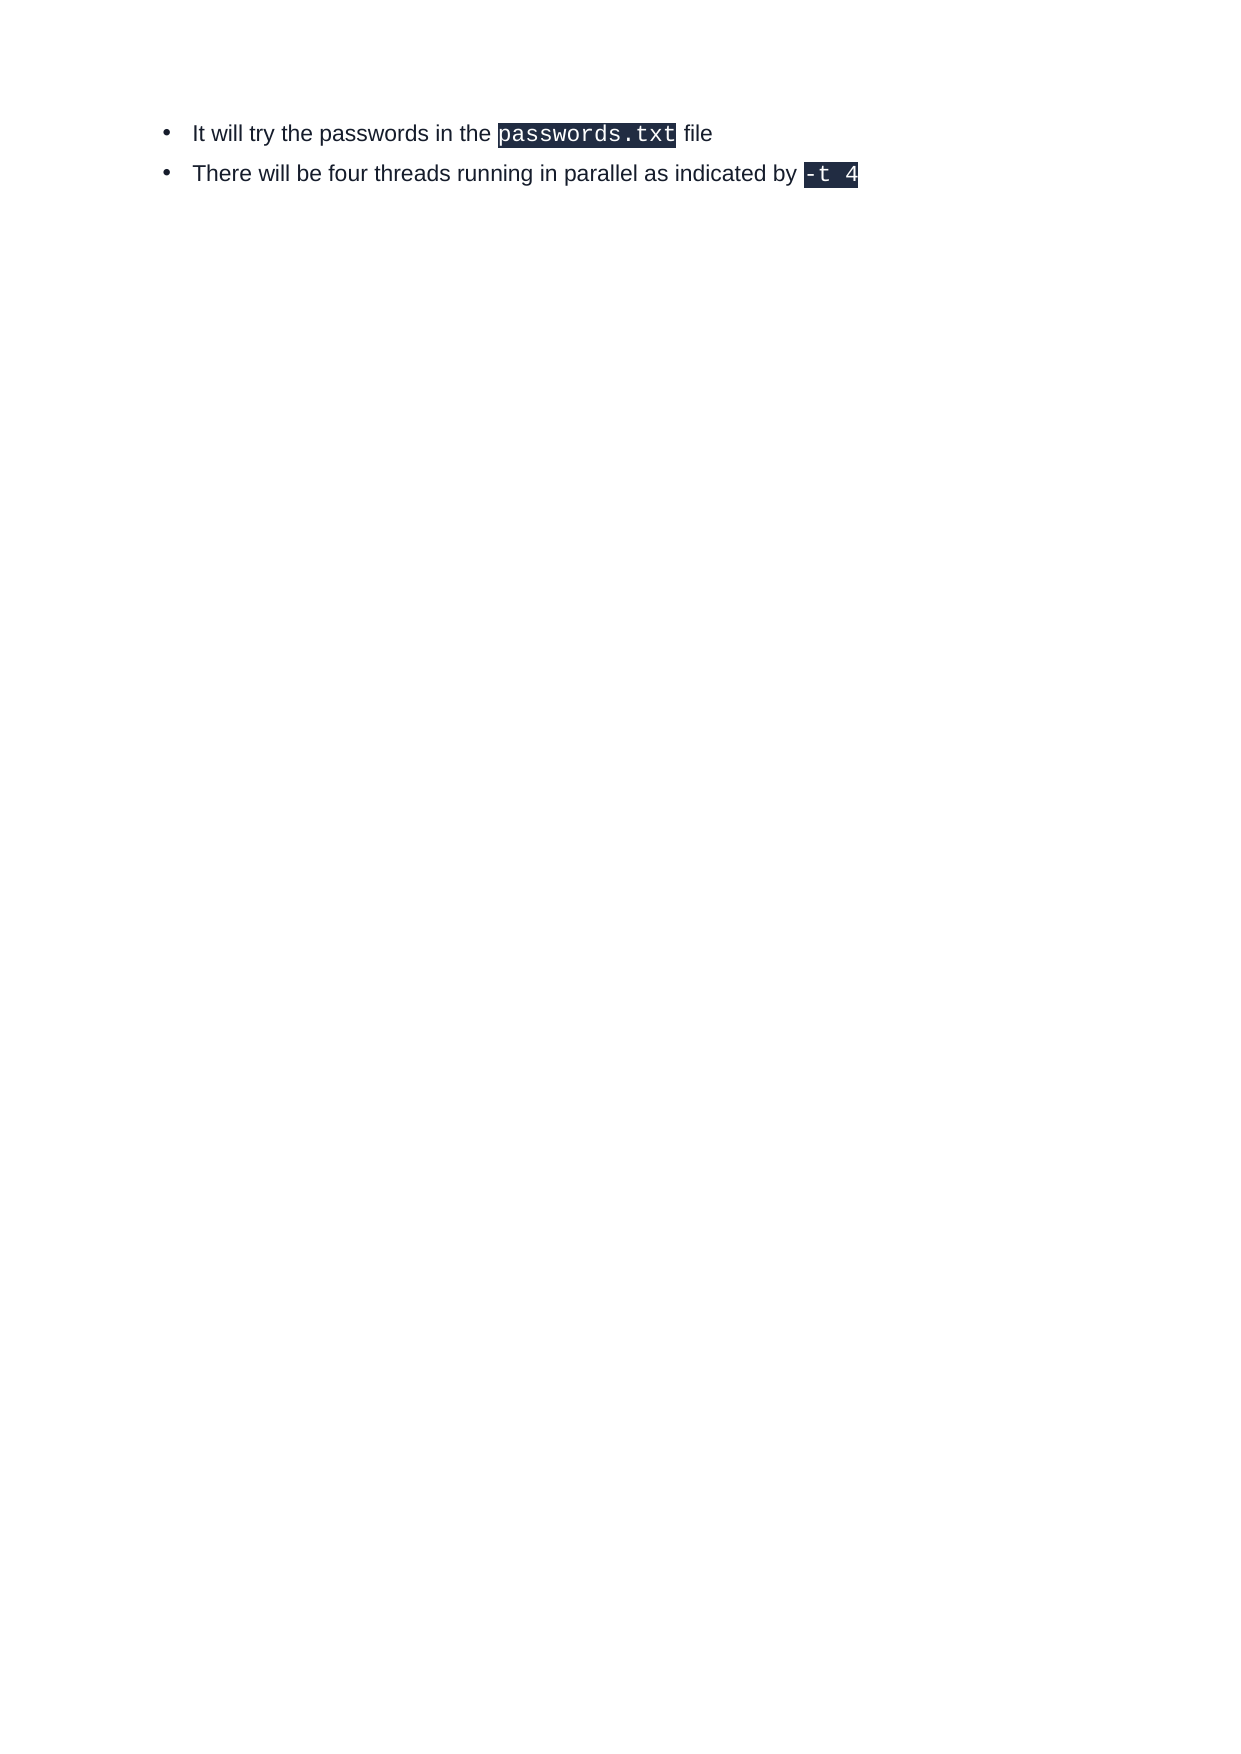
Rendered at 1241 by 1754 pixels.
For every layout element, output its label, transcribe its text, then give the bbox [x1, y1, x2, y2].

list It will try the passwords in the passwords.txt file [162, 118, 1122, 148]
list There will be four threads running in parallel as indicated by -t 4 [162, 160, 1122, 188]
